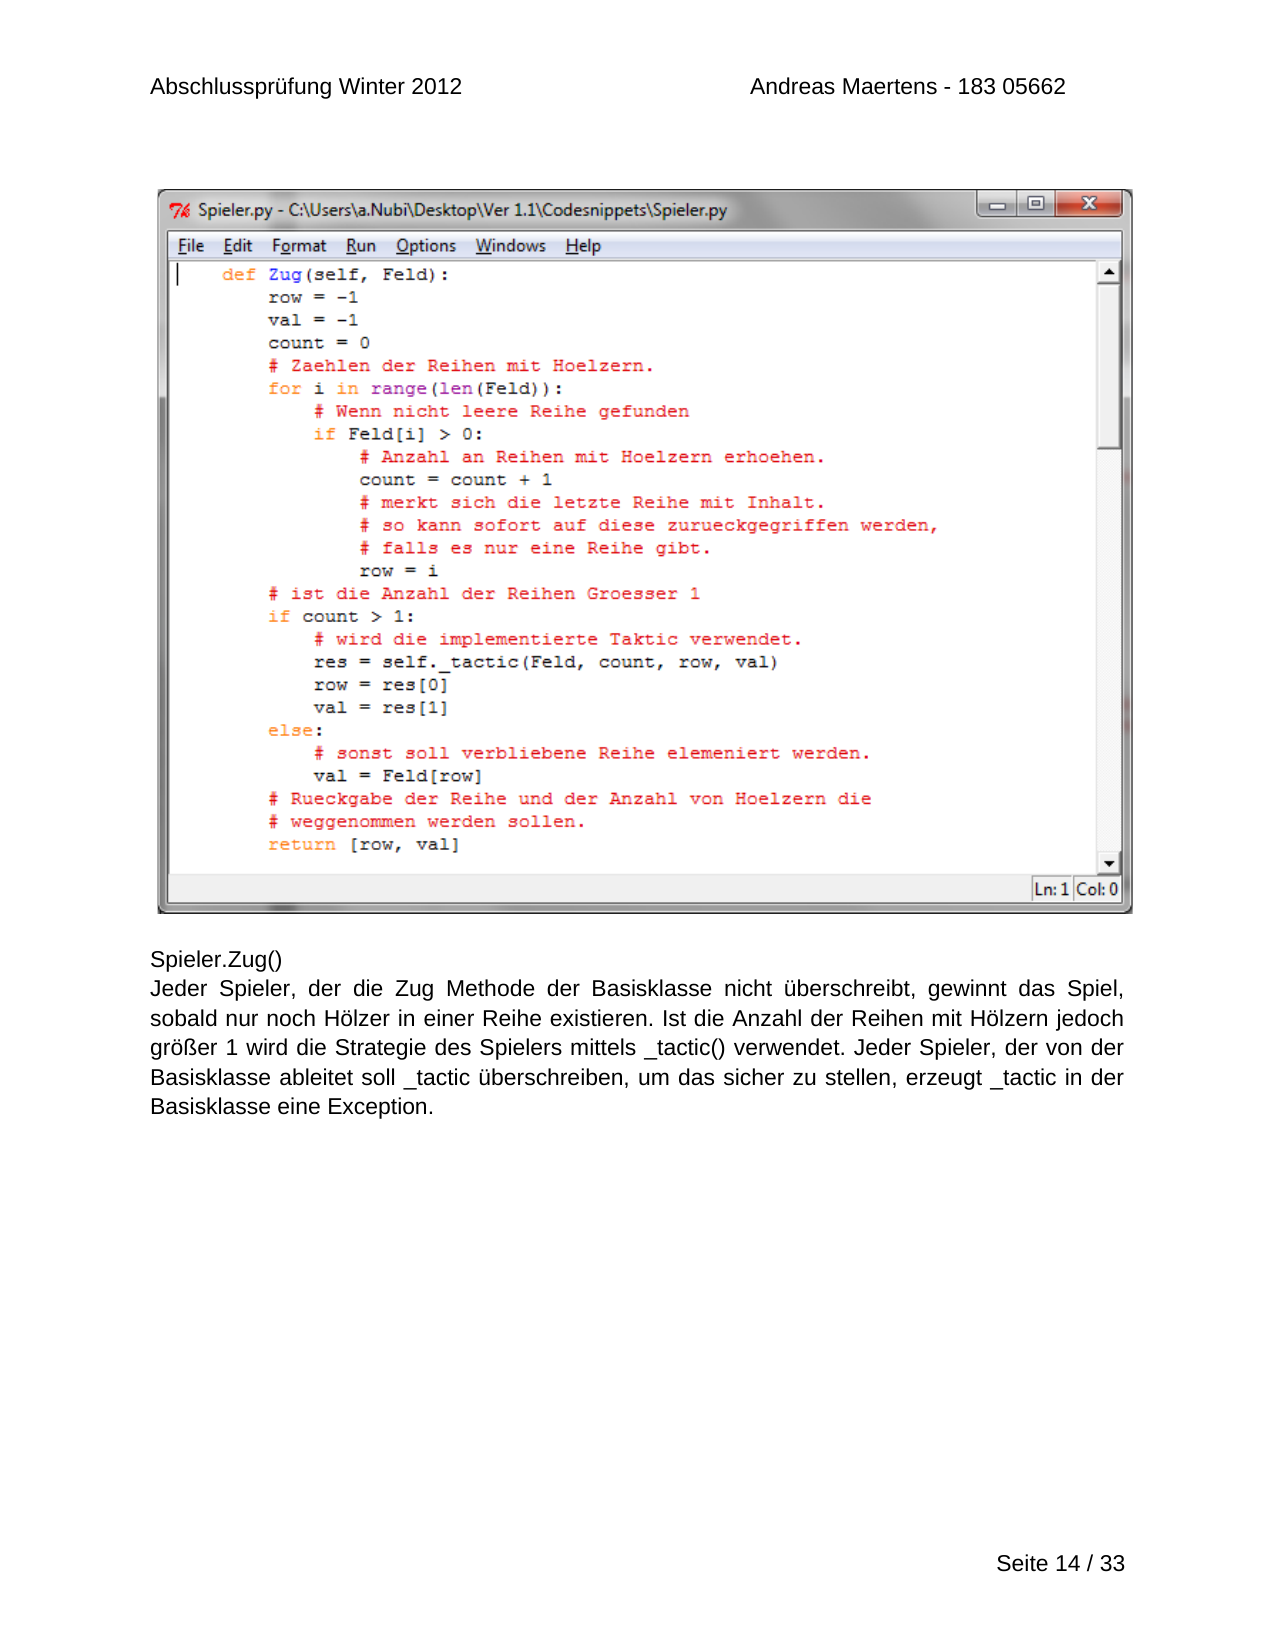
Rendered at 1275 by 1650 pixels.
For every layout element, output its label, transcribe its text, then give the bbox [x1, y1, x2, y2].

text Spieler.Zug() [150, 947, 1125, 972]
text Jeder Spieler, der die Zug Methode der Basisklasse nicht überschreibt, gewinnt das Spiel, sobald nur noch Hölzer in einer Reihe existieren. Ist die Anzahl der Reihen mit Hölzern jedoch größer 1 wird die Strategie des Spielers mittels _tactic() verwendet. Jeder Spieler, der von der Basisklasse ableitet soll _tactic überschreiben, um das sicher zu stellen, erzeugt _tactic in der Basisklasse eine Exception. [150, 976, 1125, 1119]
picture [157, 189, 1133, 914]
